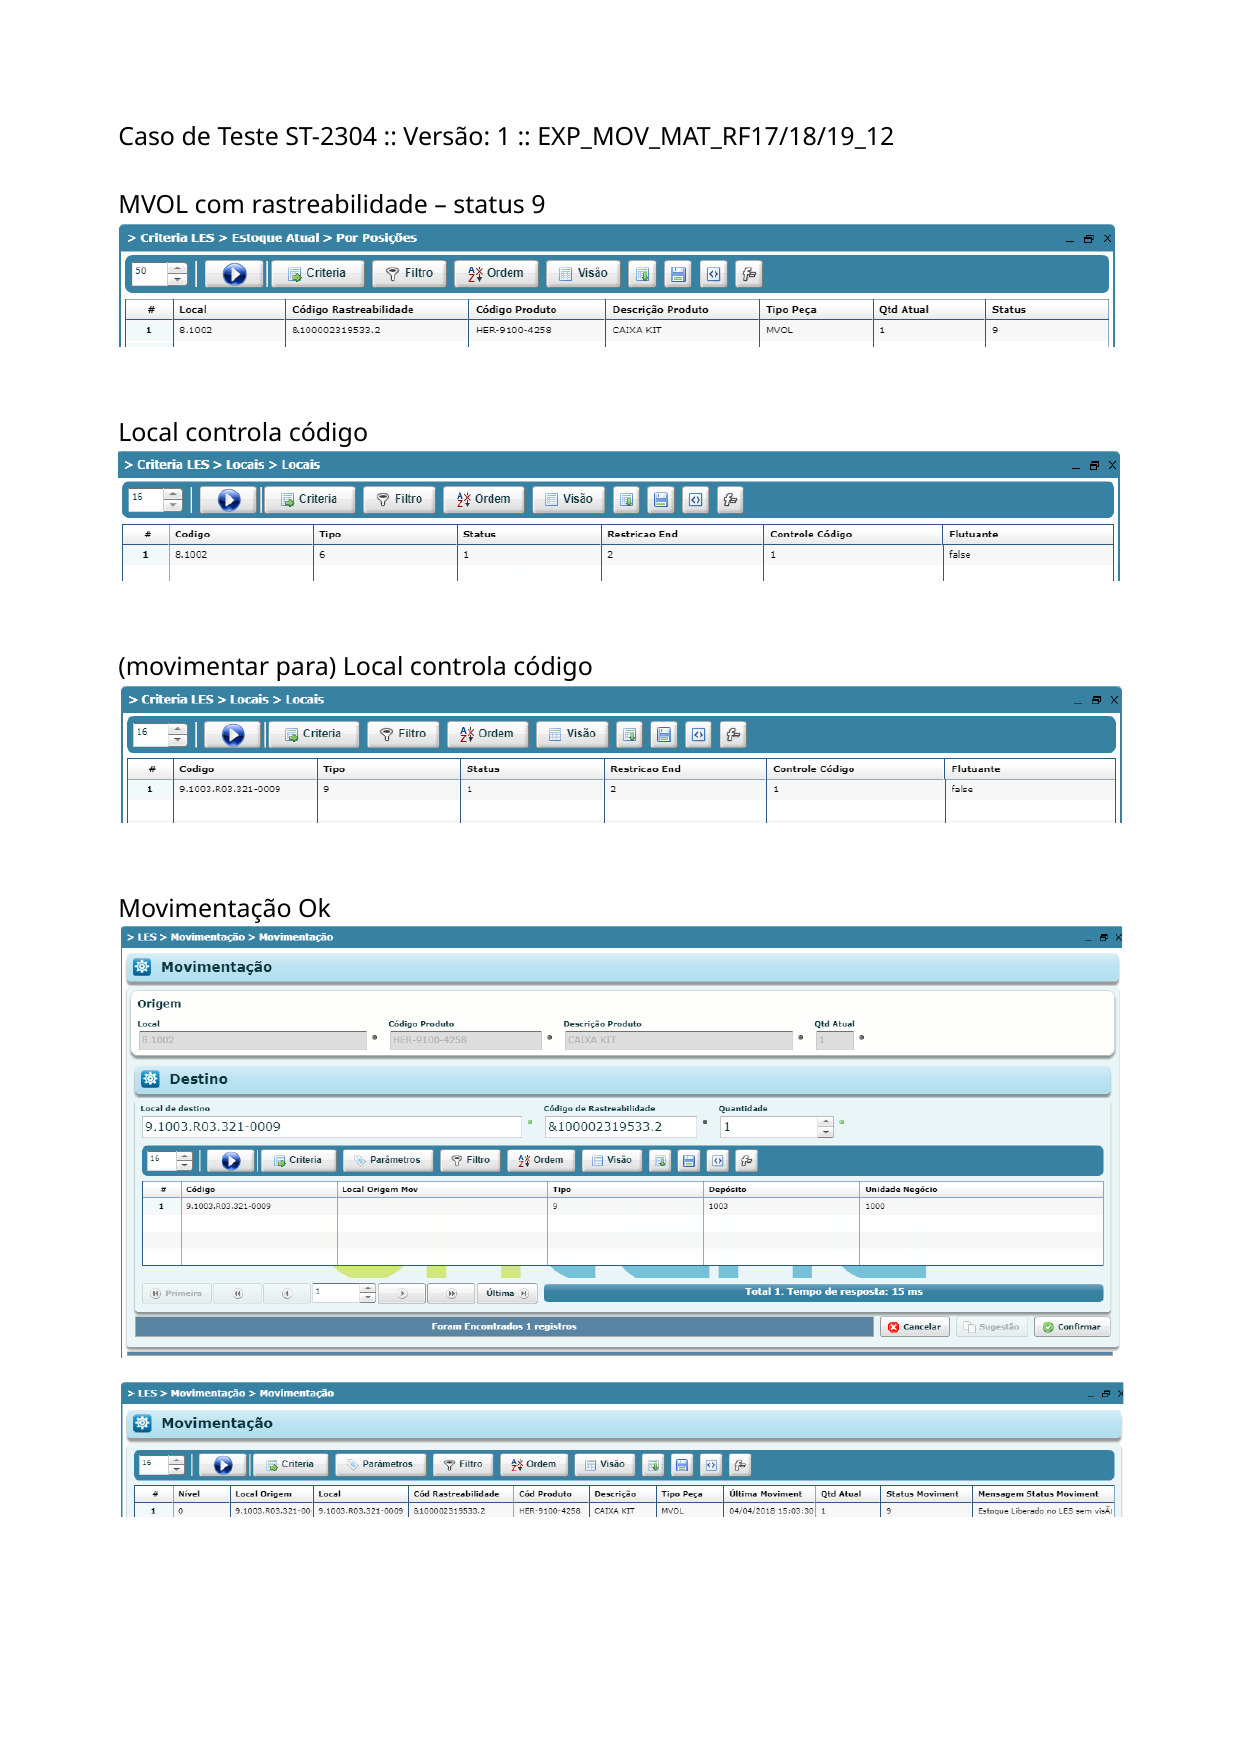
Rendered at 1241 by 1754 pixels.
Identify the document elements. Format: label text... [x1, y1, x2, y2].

text Movimentação Ok [118, 891, 1122, 925]
text Local controla código [118, 414, 1122, 448]
picture [118, 448, 1123, 581]
picture [119, 1380, 1124, 1517]
text MVOL com rastreabilidade – status 9 [118, 186, 1122, 220]
picture [118, 220, 1123, 347]
picture [118, 925, 1123, 1358]
text (movimentar para) Local controla código [118, 649, 1122, 682]
picture [118, 682, 1123, 823]
text Caso de Teste ST-2304 :: Versão: 1 :: EXP_MOV_MAT_RF17/18/19_12 [118, 118, 1122, 152]
